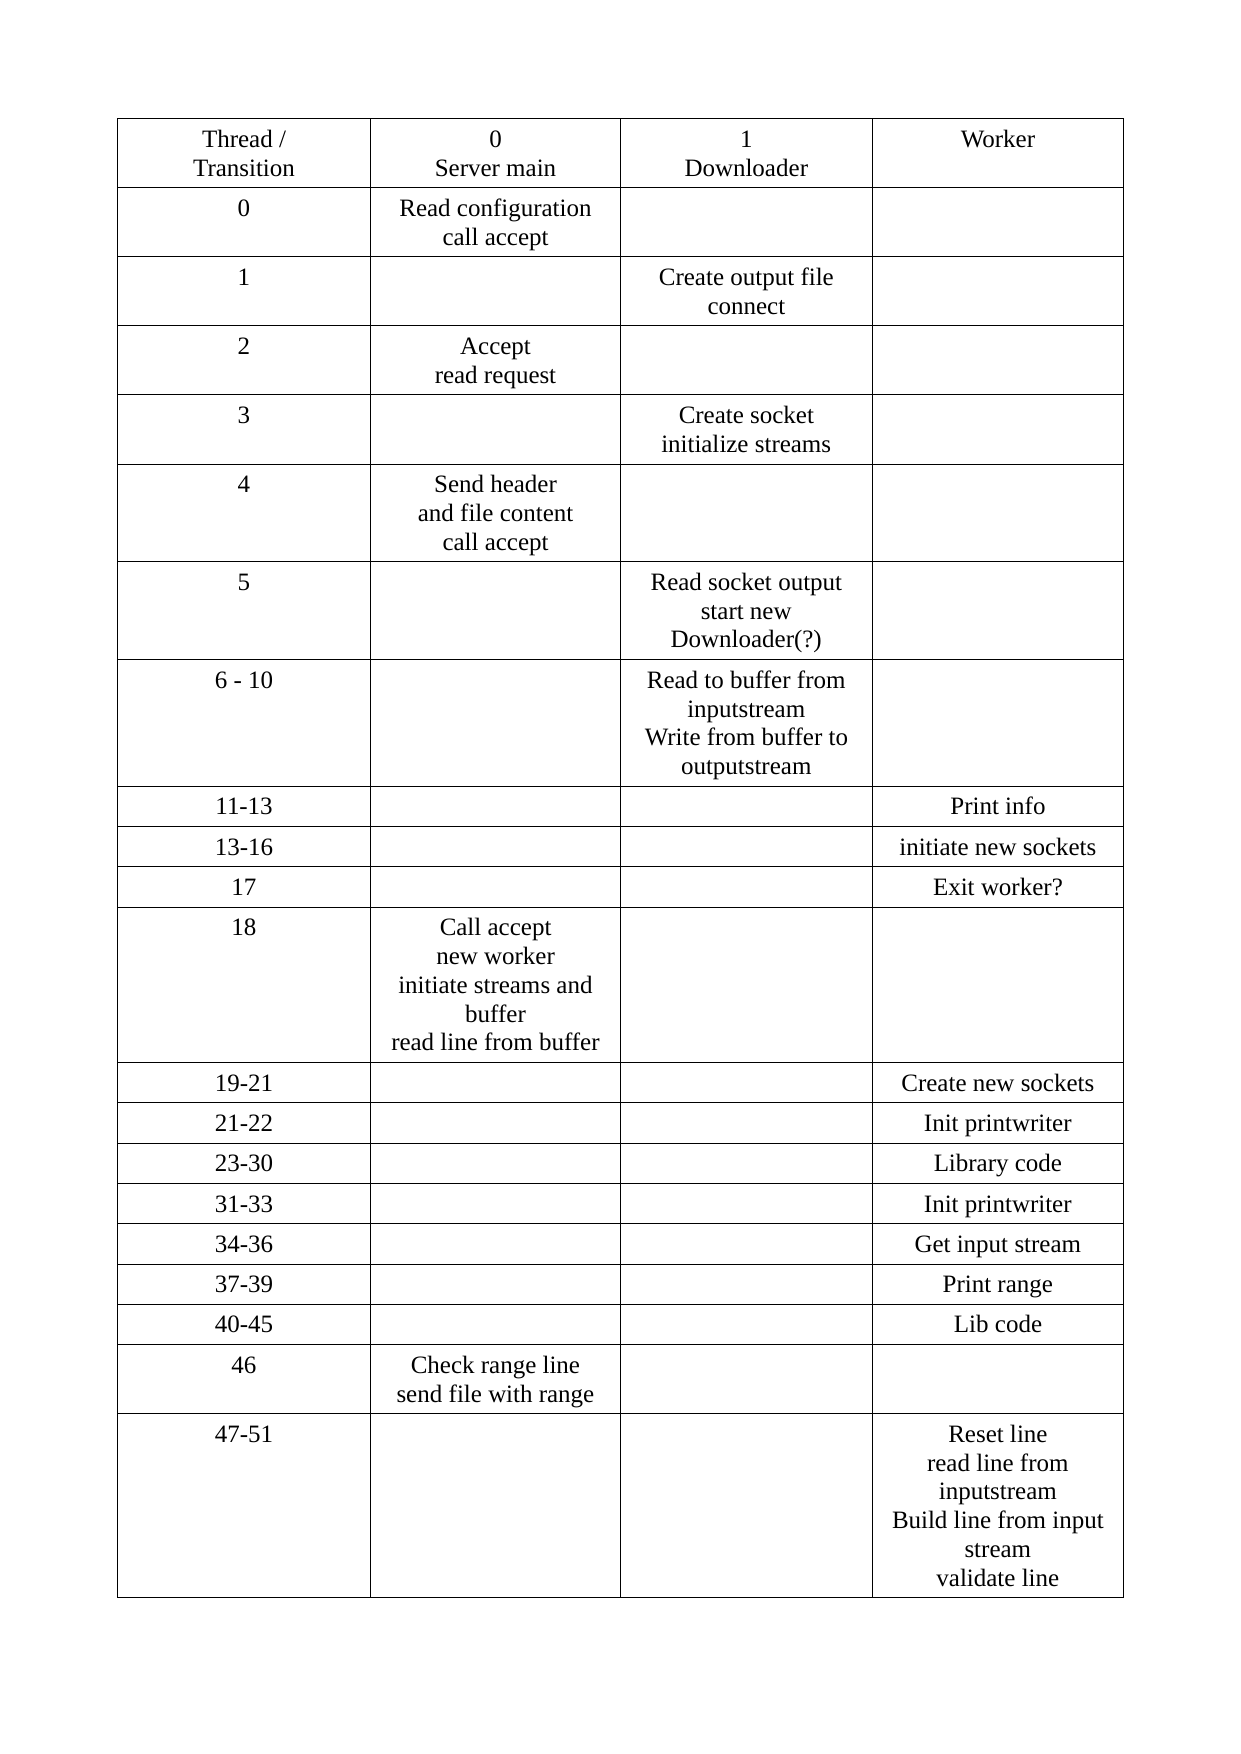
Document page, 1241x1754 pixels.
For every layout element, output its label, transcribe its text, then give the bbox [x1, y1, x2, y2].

table_cell [621, 867, 872, 907]
table_cell [873, 257, 1123, 325]
table_cell 3 [118, 395, 370, 463]
table_cell [621, 1224, 872, 1263]
table_cell Lib code [873, 1305, 1123, 1344]
table_cell [621, 1305, 872, 1344]
table_cell 2 [118, 326, 370, 394]
table_cell [621, 1184, 872, 1223]
table_cell Init printwriter [873, 1103, 1123, 1142]
table_cell [873, 660, 1123, 786]
table_cell [873, 395, 1123, 463]
table_cell 47-51 [118, 1414, 370, 1597]
table_cell [621, 787, 872, 826]
table_cell Create output file connect [621, 257, 872, 325]
table_cell [621, 827, 872, 866]
table_cell [371, 1265, 620, 1304]
table_cell 18 [118, 908, 370, 1062]
table_cell Print info [873, 787, 1123, 826]
table_cell [621, 908, 872, 1062]
table_cell 34-36 [118, 1224, 370, 1263]
table_cell 4 [118, 465, 370, 561]
table_cell 17 [118, 867, 370, 907]
table_cell [621, 465, 872, 561]
table_cell [873, 908, 1123, 1062]
table_cell [371, 1184, 620, 1223]
table_cell Library code [873, 1144, 1123, 1183]
table_cell 11-13 [118, 787, 370, 826]
table_cell [371, 827, 620, 866]
table_cell [873, 188, 1123, 256]
table_header 0 Server main [371, 119, 620, 187]
table_cell [621, 326, 872, 394]
table_cell 1 [118, 257, 370, 325]
table_cell Check range line send file with range [371, 1345, 620, 1413]
table_cell Accept read request [371, 326, 620, 394]
table_cell [371, 257, 620, 325]
table_cell [371, 787, 620, 826]
table_cell [621, 1063, 872, 1102]
table_cell [371, 562, 620, 659]
table_header Worker [873, 119, 1123, 187]
table_cell [873, 326, 1123, 394]
table_cell Call accept new worker initiate streams and buffer read line from buffer [371, 908, 620, 1062]
table_cell 21-22 [118, 1103, 370, 1142]
table_header 1 Downloader [621, 119, 872, 187]
table_cell [621, 1265, 872, 1304]
table_cell Init printwriter [873, 1184, 1123, 1223]
table_cell Read socket output start new Downloader(?) [621, 562, 872, 659]
table_cell [371, 1144, 620, 1183]
table_cell initiate new sockets [873, 827, 1123, 866]
table_cell [371, 660, 620, 786]
table_cell 23-30 [118, 1144, 370, 1183]
table_cell Create socket initialize streams [621, 395, 872, 463]
table_cell [371, 1103, 620, 1142]
table_cell 31-33 [118, 1184, 370, 1223]
table_cell [621, 1103, 872, 1142]
table_cell Read configuration call accept [371, 188, 620, 256]
table_cell [873, 1345, 1123, 1413]
table_cell [371, 1224, 620, 1263]
table_cell [371, 1063, 620, 1102]
table_cell 13-16 [118, 827, 370, 866]
table_header Thread / Transition [118, 119, 370, 187]
table_cell 19-21 [118, 1063, 370, 1102]
table_cell Send header and file content call accept [371, 465, 620, 561]
table_cell 0 [118, 188, 370, 256]
table_cell [371, 395, 620, 463]
table_cell Print range [873, 1265, 1123, 1304]
table_cell [621, 1414, 872, 1597]
table_cell [371, 1305, 620, 1344]
table_cell 5 [118, 562, 370, 659]
table_cell Exit worker? [873, 867, 1123, 907]
table_cell Reset line read line from inputstream Build line from input stream validate line [873, 1414, 1123, 1597]
table_cell 40-45 [118, 1305, 370, 1344]
table_cell [621, 1144, 872, 1183]
table_cell Get input stream [873, 1224, 1123, 1263]
table_cell [371, 867, 620, 907]
table_cell [371, 1414, 620, 1597]
table_cell [621, 188, 872, 256]
table_cell [621, 1345, 872, 1413]
table_cell Create new sockets [873, 1063, 1123, 1102]
table_cell 37-39 [118, 1265, 370, 1304]
table_cell 6 - 10 [118, 660, 370, 786]
table_cell Read to buffer from inputstream Write from buffer to outputstream [621, 660, 872, 786]
table_cell [873, 465, 1123, 561]
table_cell [873, 562, 1123, 659]
table_cell 46 [118, 1345, 370, 1413]
